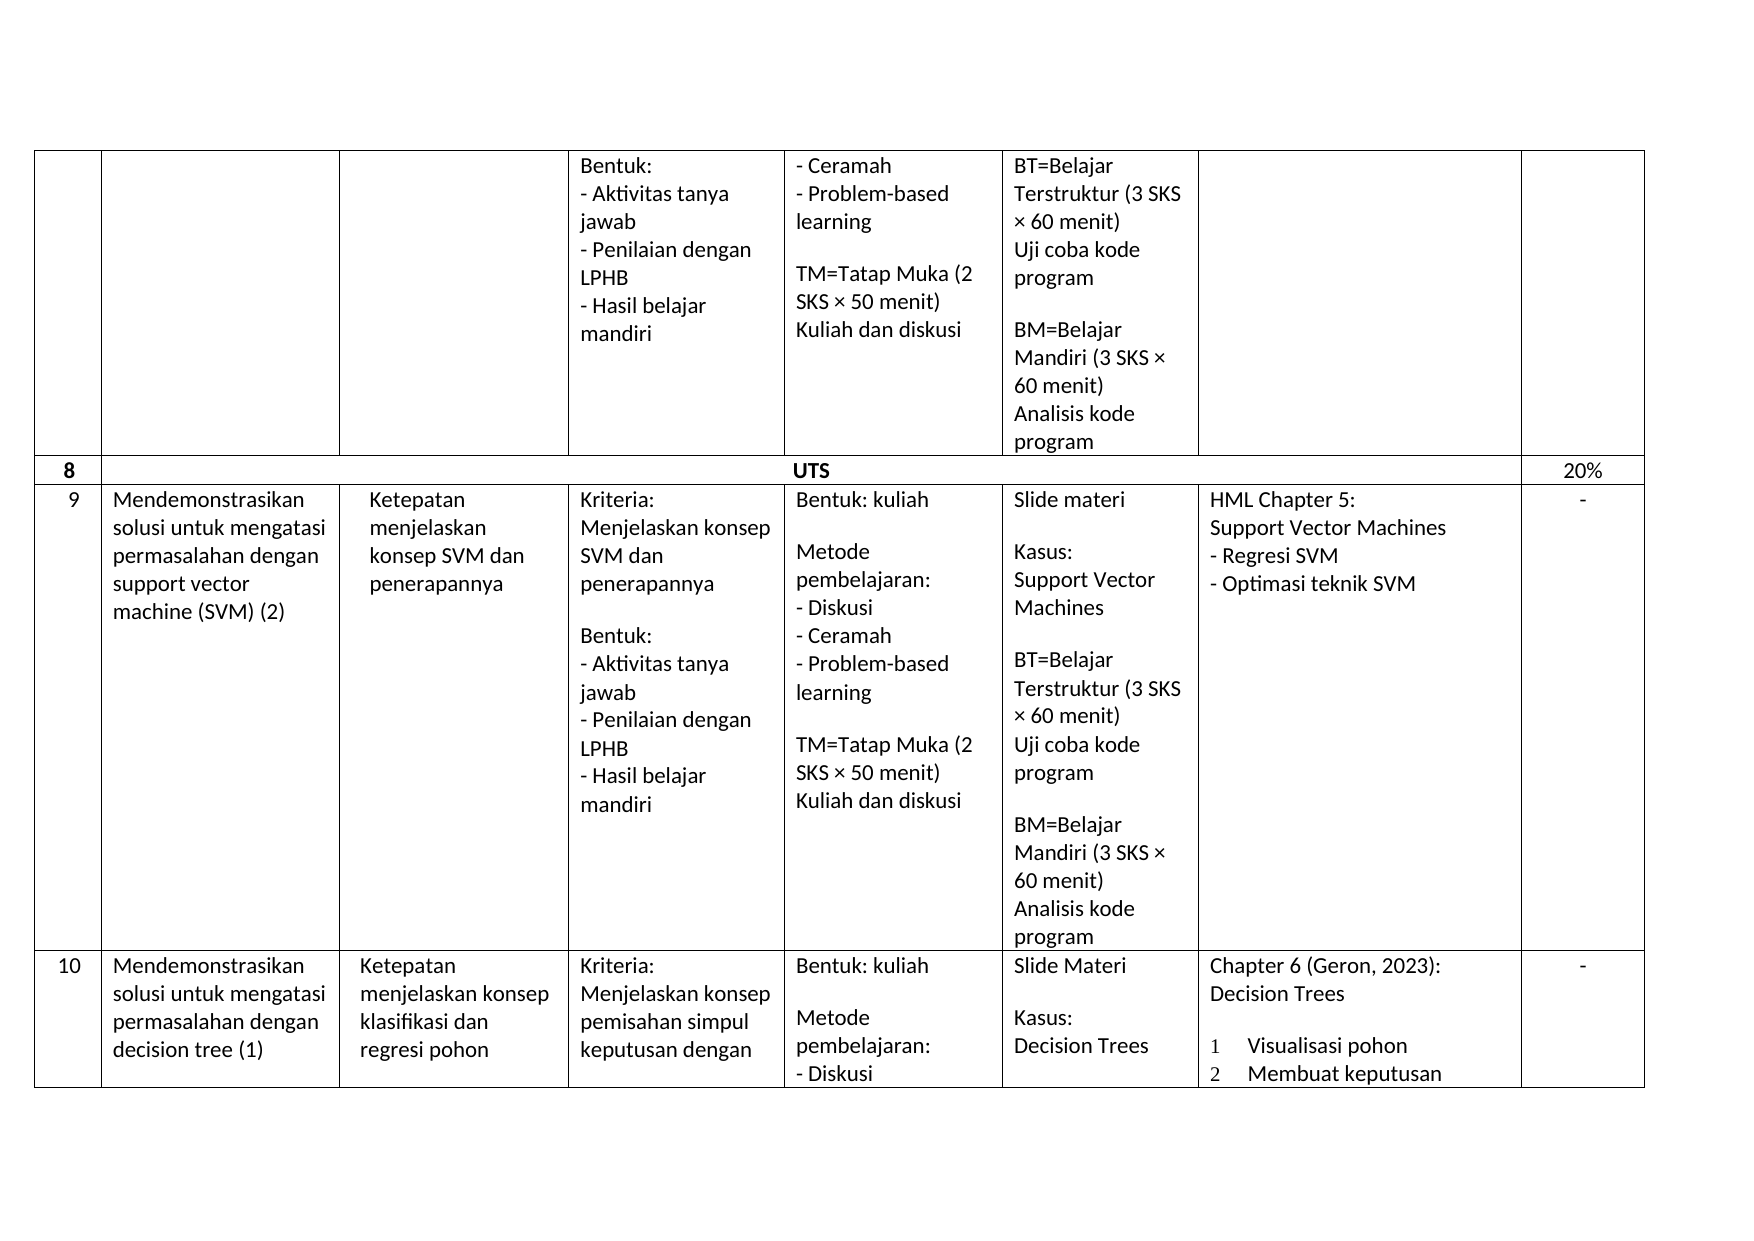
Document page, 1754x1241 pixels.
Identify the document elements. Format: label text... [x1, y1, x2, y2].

table_cell Chapter 6 (Geron, 2023): Decision Trees Visualisasi pohon Membuat keputusan Memperkirakan probabilitas kelas Algoritma CART Kompleksitas komputasi [1199, 951, 1521, 1087]
table_cell 8 [35, 456, 101, 484]
table_cell - [1522, 485, 1644, 950]
table_cell Bentuk: kuliah Metode pembelajaran: - Diskusi - Ceramah - Problem-based learning TM=Tatap Muka (2 SKS × 50 menit) Kuliah dan diskusi [785, 485, 1002, 950]
table_cell 9 [35, 485, 101, 950]
table_cell Ketepatan menjelaskan konsep klasifikasi dan regresi pohon [340, 951, 568, 1087]
table_cell Mendemonstrasikan solusi untuk mengatasi permasalahan dengan support vector machine (SVM) (2) [102, 485, 339, 950]
table_cell BT=Belajar Terstruktur (3 SKS × 60 menit) Uji coba kode program BM=Belajar Mandiri (3 SKS × 60 menit) Analisis kode program [1003, 151, 1198, 455]
table_cell Kriteria: Menjelaskan konsep SVM dan penerapannya Bentuk: - Aktivitas tanya jawab - Penilaian dengan LPHB - Hasil belajar mandiri [569, 485, 784, 950]
table_cell - [1522, 151, 1644, 455]
table_cell Slide materi Kasus: Support Vector Machines BT=Belajar Terstruktur (3 SKS × 60 menit) Uji coba kode program BM=Belajar Mandiri (3 SKS × 60 menit) Analisis kode program [1003, 485, 1198, 950]
table_cell HML Chapter 5: Support Vector Machines - Regresi SVM - Optimasi teknik SVM [1199, 485, 1521, 950]
table_cell UTS [102, 456, 1521, 484]
table_cell [35, 151, 101, 455]
table_cell [340, 151, 568, 455]
table_cell 10 [35, 951, 101, 1087]
table_cell - [1522, 951, 1644, 1087]
table_cell Slide Materi Kasus: Decision Trees [1003, 951, 1198, 1087]
table_cell Kriteria: Menjelaskan konsep pemisahan simpul keputusan dengan [569, 951, 784, 1087]
table_cell Mendemonstrasikan solusi untuk mengatasi permasalahan dengan decision tree (1) [102, 951, 339, 1087]
table_cell Ketepatan menjelaskan konsep SVM dan penerapannya [340, 485, 568, 950]
table_cell 20% [1522, 456, 1644, 484]
table_cell - Ceramah - Problem-based learning TM=Tatap Muka (2 SKS × 50 menit) Kuliah dan diskusi [785, 151, 1002, 455]
table_cell [102, 151, 339, 455]
table_cell Bentuk: kuliah Metode pembelajaran: - Diskusi [785, 951, 1002, 1087]
table_cell [1199, 151, 1521, 455]
table_cell Bentuk: - Aktivitas tanya jawab - Penilaian dengan LPHB - Hasil belajar mandiri [569, 151, 784, 455]
